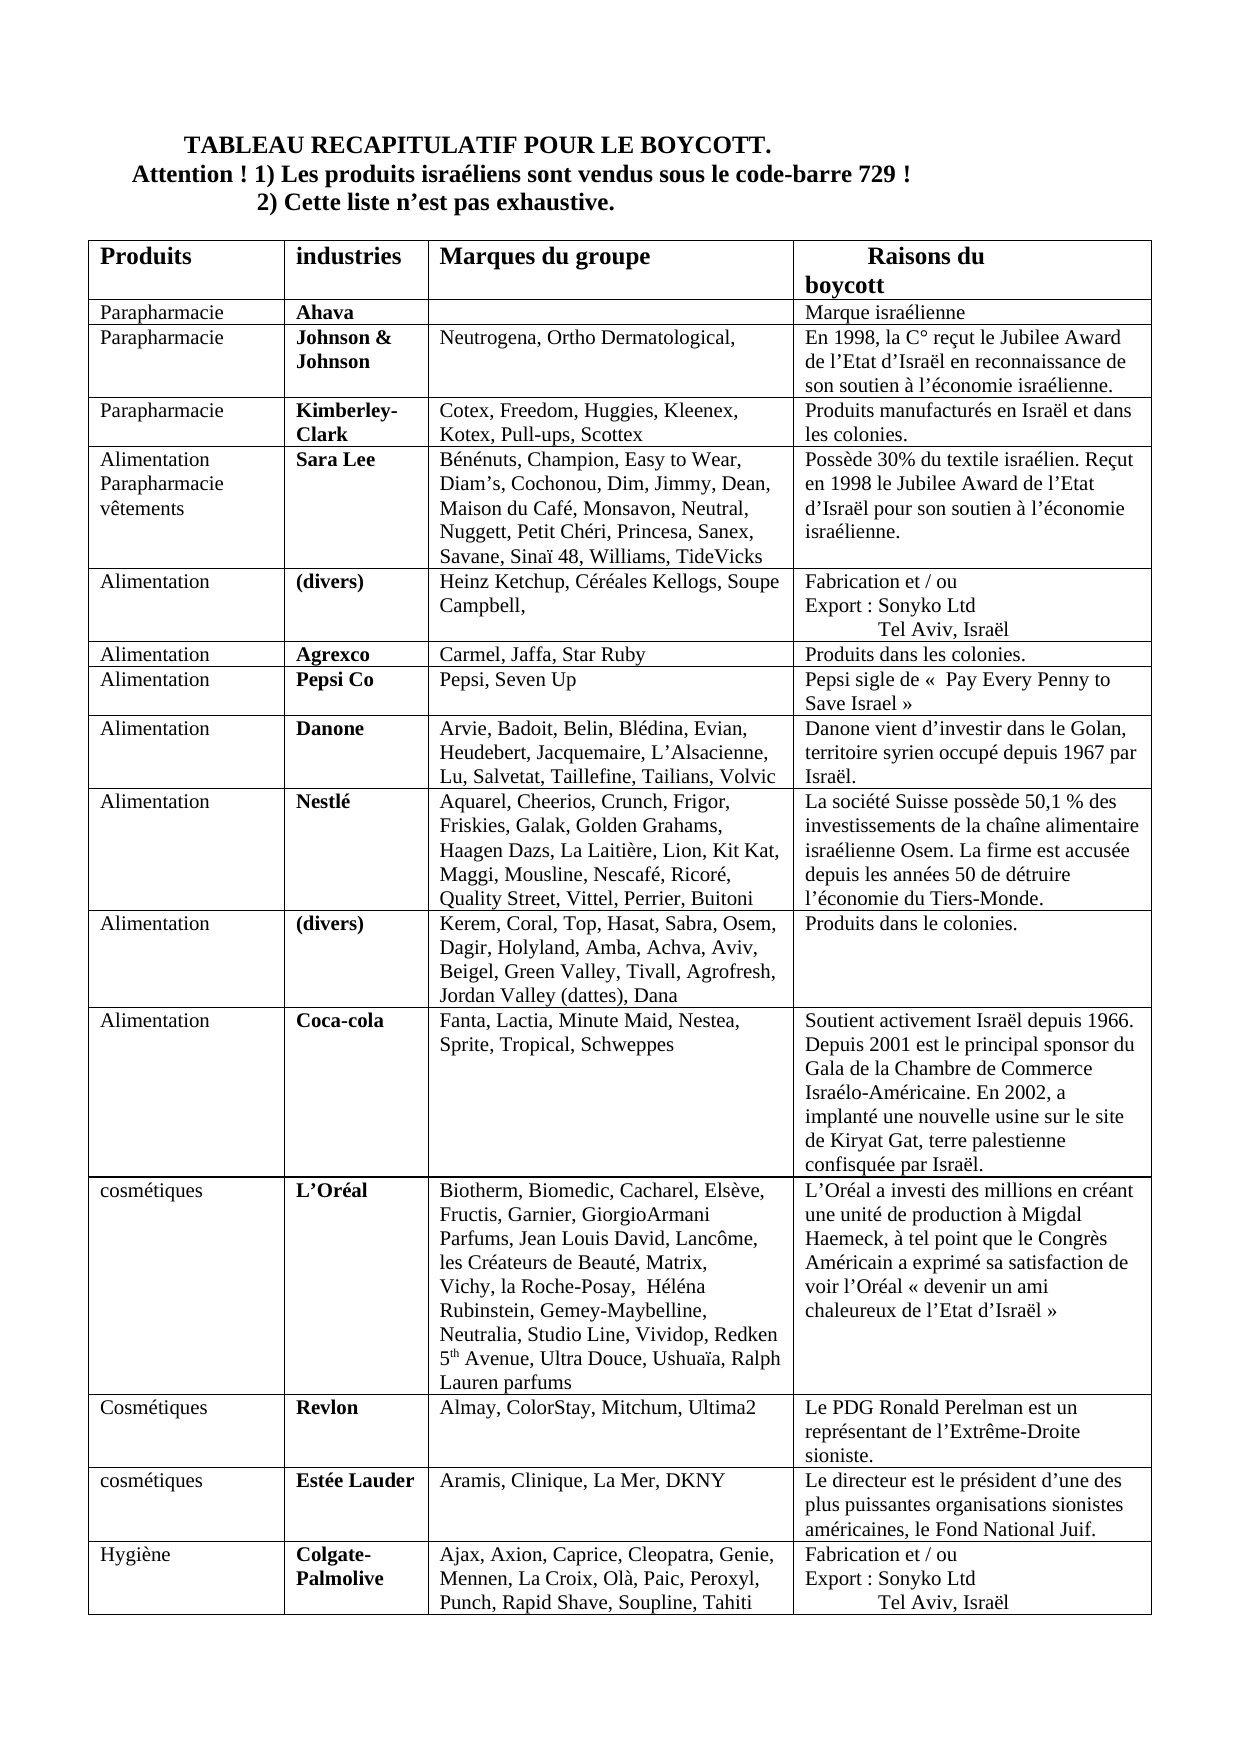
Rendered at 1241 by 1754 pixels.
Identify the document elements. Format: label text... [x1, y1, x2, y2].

table_cell Fabrication et / ou Export : Sonyko Ltd Tel Aviv, Israël [794, 569, 1151, 641]
table_cell Alimentation [89, 569, 284, 641]
table_cell Arvie, Badoit, Belin, Blédina, Evian, Heudebert, Jacquemaire, L’Alsacienne, Lu, Salvetat, Taillefine, Tailians, Volvic [429, 716, 793, 788]
table_cell Aramis, Clinique, La Mer, DKNY [429, 1468, 793, 1541]
table_cell Fabrication et / ou Export : Sonyko Ltd Tel Aviv, Israël [794, 1542, 1151, 1614]
table_cell Aquarel, Cheerios, Crunch, Frigor, Friskies, Galak, Golden Grahams, Haagen Dazs, La Laitière, Lion, Kit Kat, Maggi, Mousline, Nescafé, Ricoré, Quality Street, Vittel, Perrier, Buitoni [429, 789, 793, 910]
table_cell Alimentation [89, 911, 284, 1007]
table_cell Almay, ColorStay, Mitchum, Ultima2 [429, 1395, 793, 1467]
table_cell Estée Lauder [285, 1468, 428, 1541]
table_cell Parapharmacie [89, 300, 284, 324]
table_cell Cotex, Freedom, Huggies, Kleenex, Kotex, Pull-ups, Scottex [429, 398, 793, 446]
table_cell Kimberley-Clark [285, 398, 428, 446]
table_header Raisons du boycott [794, 241, 1151, 299]
table_cell Ajax, Axion, Caprice, Cleopatra, Genie, Mennen, La Croix, Olà, Paic, Peroxyl, Punch, Rapid Shave, Soupline, Tahiti [429, 1542, 793, 1614]
table_cell Danone [285, 716, 428, 788]
table_cell Sara Lee [285, 447, 428, 568]
table_cell Coca-cola [285, 1008, 428, 1176]
table_cell (divers) [285, 911, 428, 1007]
table_cell (divers) [285, 569, 428, 641]
table_cell Alimentation [89, 716, 284, 788]
table_cell cosmétiques [89, 1178, 284, 1394]
table_cell Colgate-Palmolive [285, 1542, 428, 1614]
table_cell Marque israélienne [794, 300, 1151, 324]
table_cell L’Oréal a investi des millions en créant une unité de production à Migdal Haemeck, à tel point que le Congrès Américain a exprimé sa satisfaction de voir l’Oréal « devenir un ami chaleureux de l’Etat d’Israël » [794, 1178, 1151, 1394]
table_cell Soutient activement Israël depuis 1966. Depuis 2001 est le principal sponsor du Gala de la Chambre de Commerce Israélo-Américaine. En 2002, a implanté une nouvelle usine sur le site de Kiryat Gat, terre palestienne confisquée par Israël. [794, 1008, 1151, 1176]
text 2) Cette liste n’est pas exhaustive. [100, 187, 1140, 216]
table_cell Pepsi Co [285, 667, 428, 715]
table_cell Alimentation [89, 667, 284, 715]
text Attention ! 1) Les produits israéliens sont vendus sous le code-barre 729 ! [100, 159, 1140, 187]
table_header industries [285, 241, 428, 299]
table_cell Biotherm, Biomedic, Cacharel, Elsève, Fructis, Garnier, GiorgioArmani Parfums, Jean Louis David, Lancôme, les Créateurs de Beauté, Matrix, Vichy, la Roche-Posay, Héléna Rubinstein, Gemey-Maybelline, Neutralia, Studio Line, Vividop, Redken 5th Avenue, Ultra Douce, Ushuaïa, Ralph Lauren parfums [429, 1178, 793, 1394]
table_cell Nestlé [285, 789, 428, 910]
table_cell Johnson & Johnson [285, 325, 428, 397]
table_cell La société Suisse possède 50,1 % des investissements de la chaîne alimentaire israélienne Osem. La firme est accusée depuis les années 50 de détruire l’économie du Tiers-Monde. [794, 789, 1151, 910]
table_cell Bénénuts, Champion, Easy to Wear, Diam’s, Cochonou, Dim, Jimmy, Dean, Maison du Café, Monsavon, Neutral, Nuggett, Petit Chéri, Princesa, Sanex, Savane, Sinaï 48, Williams, TideVicks [429, 447, 793, 568]
table_cell Pepsi, Seven Up [429, 667, 793, 715]
table_cell Produits dans les colonies. [794, 642, 1151, 666]
table_cell Le PDG Ronald Perelman est un représentant de l’Extrême-Droite sioniste. [794, 1395, 1151, 1467]
table_cell [429, 300, 793, 324]
table_cell Revlon [285, 1395, 428, 1467]
table_cell Le directeur est le président d’une des plus puissantes organisations sionistes américaines, le Fond National Juif. [794, 1468, 1151, 1541]
table_cell Alimentation [89, 642, 284, 666]
table_cell Cosmétiques [89, 1395, 284, 1467]
table_cell Kerem, Coral, Top, Hasat, Sabra, Osem, Dagir, Holyland, Amba, Achva, Aviv, Beigel, Green Valley, Tivall, Agrofresh, Jordan Valley (dattes), Dana [429, 911, 793, 1007]
table_cell En 1998, la C° reçut le Jubilee Award de l’Etat d’Israël en reconnaissance de son soutien à l’économie israélienne. [794, 325, 1151, 397]
table_cell Possède 30% du textile israélien. Reçut en 1998 le Jubilee Award de l’Etat d’Israël pour son soutien à l’économie israélienne. [794, 447, 1151, 568]
text TABLEAU RECAPITULATIF POUR LE BOYCOTT. [100, 130, 1140, 159]
table_cell Heinz Ketchup, Céréales Kellogs, Soupe Campbell, [429, 569, 793, 641]
table_cell Alimentation [89, 789, 284, 910]
table_cell Alimentation Parapharmacie vêtements [89, 447, 284, 568]
table_cell Parapharmacie [89, 398, 284, 446]
table_cell Ahava [285, 300, 428, 324]
table_cell Neutrogena, Ortho Dermatological, [429, 325, 793, 397]
table_cell Agrexco [285, 642, 428, 666]
table_cell Produits manufacturés en Israël et dans les colonies. [794, 398, 1151, 446]
table_header Marques du groupe [429, 241, 793, 299]
table_cell Fanta, Lactia, Minute Maid, Nestea, Sprite, Tropical, Schweppes [429, 1008, 793, 1176]
table_cell Alimentation [89, 1008, 284, 1176]
table_cell cosmétiques [89, 1468, 284, 1541]
table_cell Parapharmacie [89, 325, 284, 397]
table_cell Produits dans le colonies. [794, 911, 1151, 1007]
table_cell Carmel, Jaffa, Star Ruby [429, 642, 793, 666]
table_header Produits [89, 241, 284, 299]
table_cell L’Oréal [285, 1178, 428, 1394]
table_cell Pepsi sigle de « Pay Every Penny to Save Israel » [794, 667, 1151, 715]
table_cell Danone vient d’investir dans le Golan, territoire syrien occupé depuis 1967 par Israël. [794, 716, 1151, 788]
table_cell Hygiène [89, 1542, 284, 1614]
